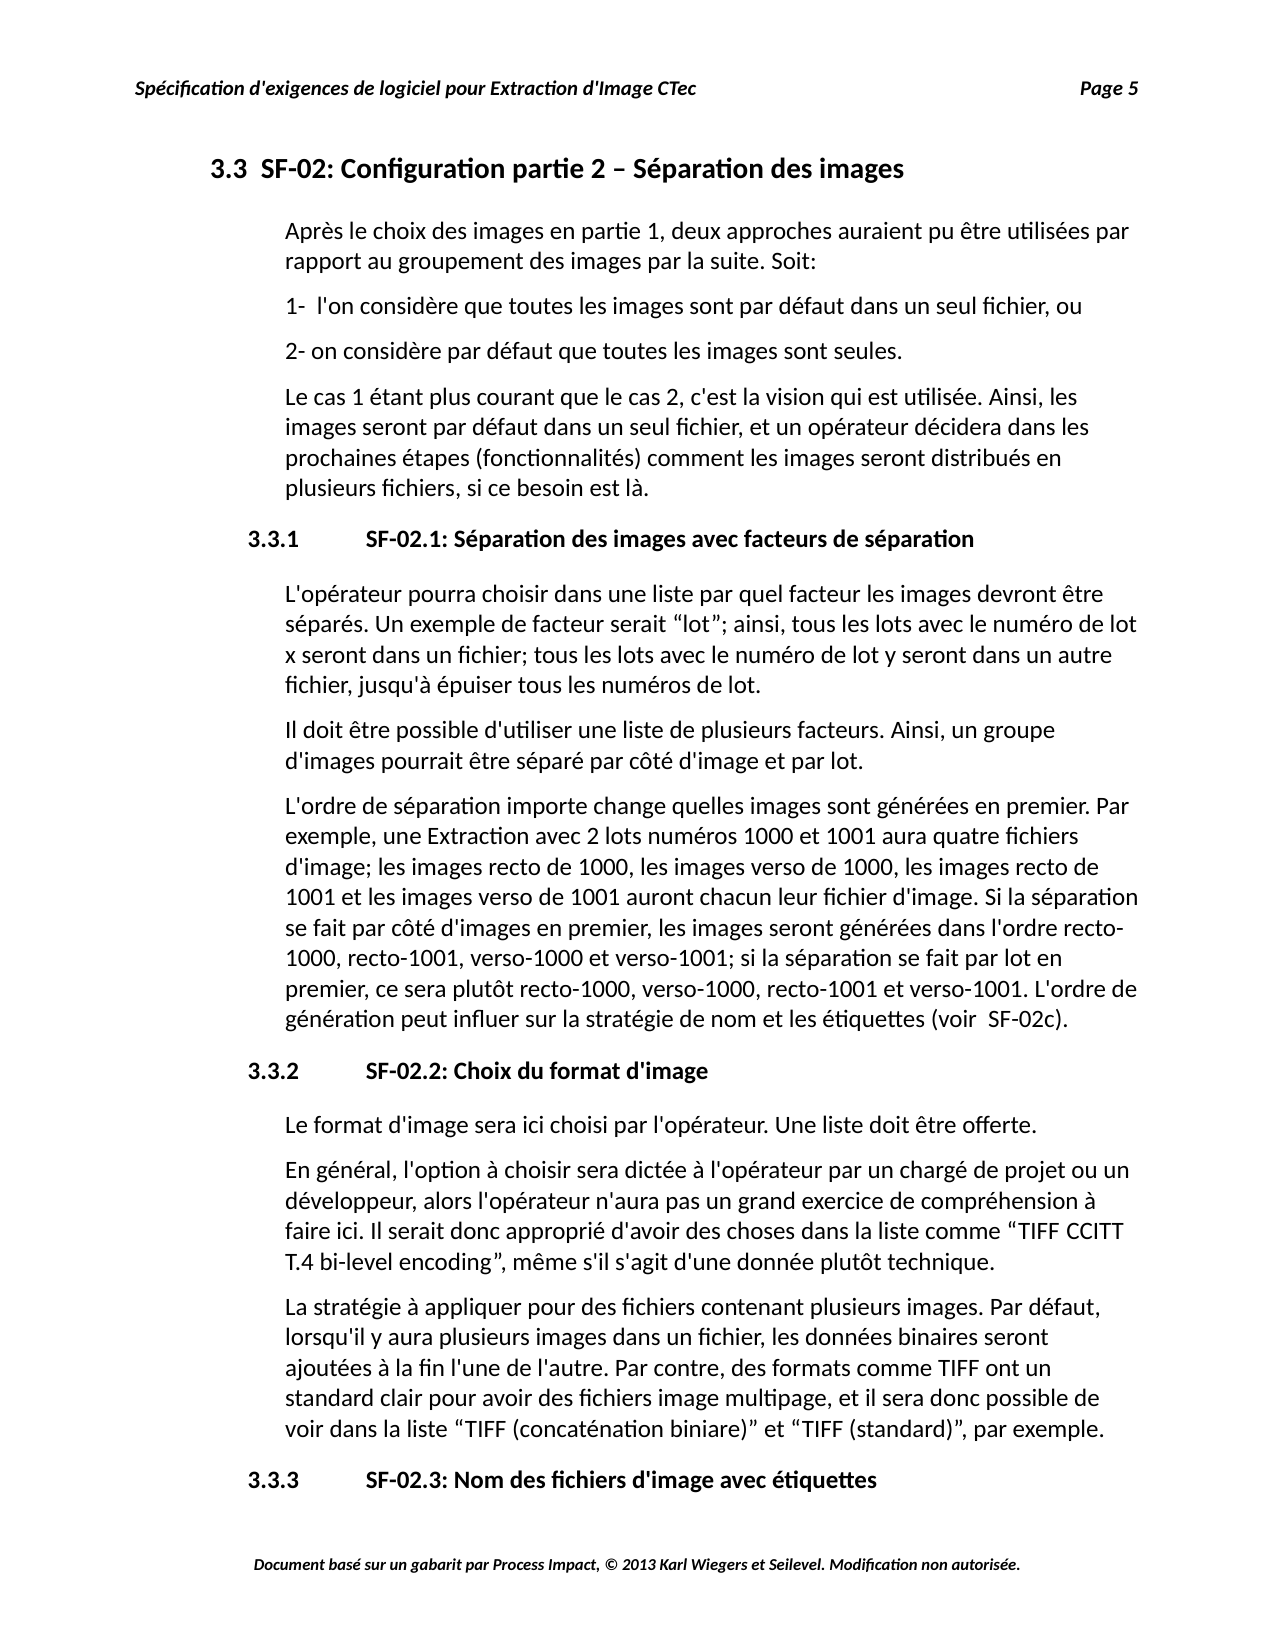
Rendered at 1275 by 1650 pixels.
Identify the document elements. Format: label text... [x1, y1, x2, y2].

subtitle SF-02.1: Séparation des images avec facteurs de séparation [247, 528, 1140, 553]
subtitle SF-02: Configuration partie 2 – Séparation des images [210, 150, 1140, 186]
list Après le choix des images en partie 1, deux approches auraient pu être utilisées par rapport au groupement des images par la suite. Soit: [247, 215, 1140, 276]
list L'ordre de séparation importe change quelles images sont générées en premier. Par exemple, une Extraction avec 2 lots numéros 1000 et 1001 aura quatre fichiers d'image; les images recto de 1000, les images verso de 1000, les images recto de 1001 et les images verso de 1001 auront chacun leur fichier d'image. Si la séparation se fait par côté d'images en premier, les images seront générées dans l'ordre recto-1000, recto-1001, verso-1000 et verso-1001; si la séparation se fait par lot en premier, ce sera plutôt recto-1000, verso-1000, recto-1001 et verso-1001. L'ordre de génération peut influer sur la stratégie de nom et les étiquettes (voir SF-02c). [247, 790, 1140, 1034]
subtitle SF-02.2: Choix du format d'image [247, 1059, 1140, 1084]
list 1- l'on considère que toutes les images sont par défaut dans un seul fichier, ou [247, 290, 1140, 321]
list 2- on considère par défaut que toutes les images sont seules. [247, 336, 1140, 366]
list La stratégie à appliquer pour des fichiers contenant plusieurs images. Par défaut, lorsqu'il y aura plusieurs images dans un fichier, les données binaires seront ajoutées à la fin l'une de l'autre. Par contre, des formats comme TIFF ont un standard clair pour avoir des fichiers image multipage, et il sera donc possible de voir dans la liste “TIFF (concaténation biniare)” et “TIFF (standard)”, par exemple. [247, 1291, 1140, 1443]
list Le format d'image sera ici choisi par l'opérateur. Une liste doit être offerte. [247, 1109, 1140, 1140]
list En général, l'option à choisir sera dictée à l'opérateur par un chargé de projet ou un développeur, alors l'opérateur n'aura pas un grand exercice de compréhension à faire ici. Il serait donc approprié d'avoir des choses dans la liste comme “TIFF CCITT T.4 bi-level encoding”, même s'il s'agit d'une donnée plutôt technique. [247, 1154, 1140, 1276]
list Il doit être possible d'utiliser une liste de plusieurs facteurs. Ainsi, un groupe d'images pourrait être séparé par côté d'image et par lot. [247, 714, 1140, 775]
list L'opérateur pourra choisir dans une liste par quel facteur les images devront être séparés. Un exemple de facteur serait “lot”; ainsi, tous les lots avec le numéro de lot x seront dans un fichier; tous les lots avec le numéro de lot y seront dans un autre fichier, jusqu'à épuiser tous les numéros de lot. [247, 578, 1140, 700]
list Le cas 1 étant plus courant que le cas 2, c'est la vision qui est utilisée. Ainsi, les images seront par défaut dans un seul fichier, et un opérateur décidera dans les prochaines étapes (fonctionnalités) comment les images seront distribués en plusieurs fichiers, si ce besoin est là. [247, 381, 1140, 503]
subtitle SF-02.3: Nom des fichiers d'image avec étiquettes [247, 1468, 1140, 1493]
